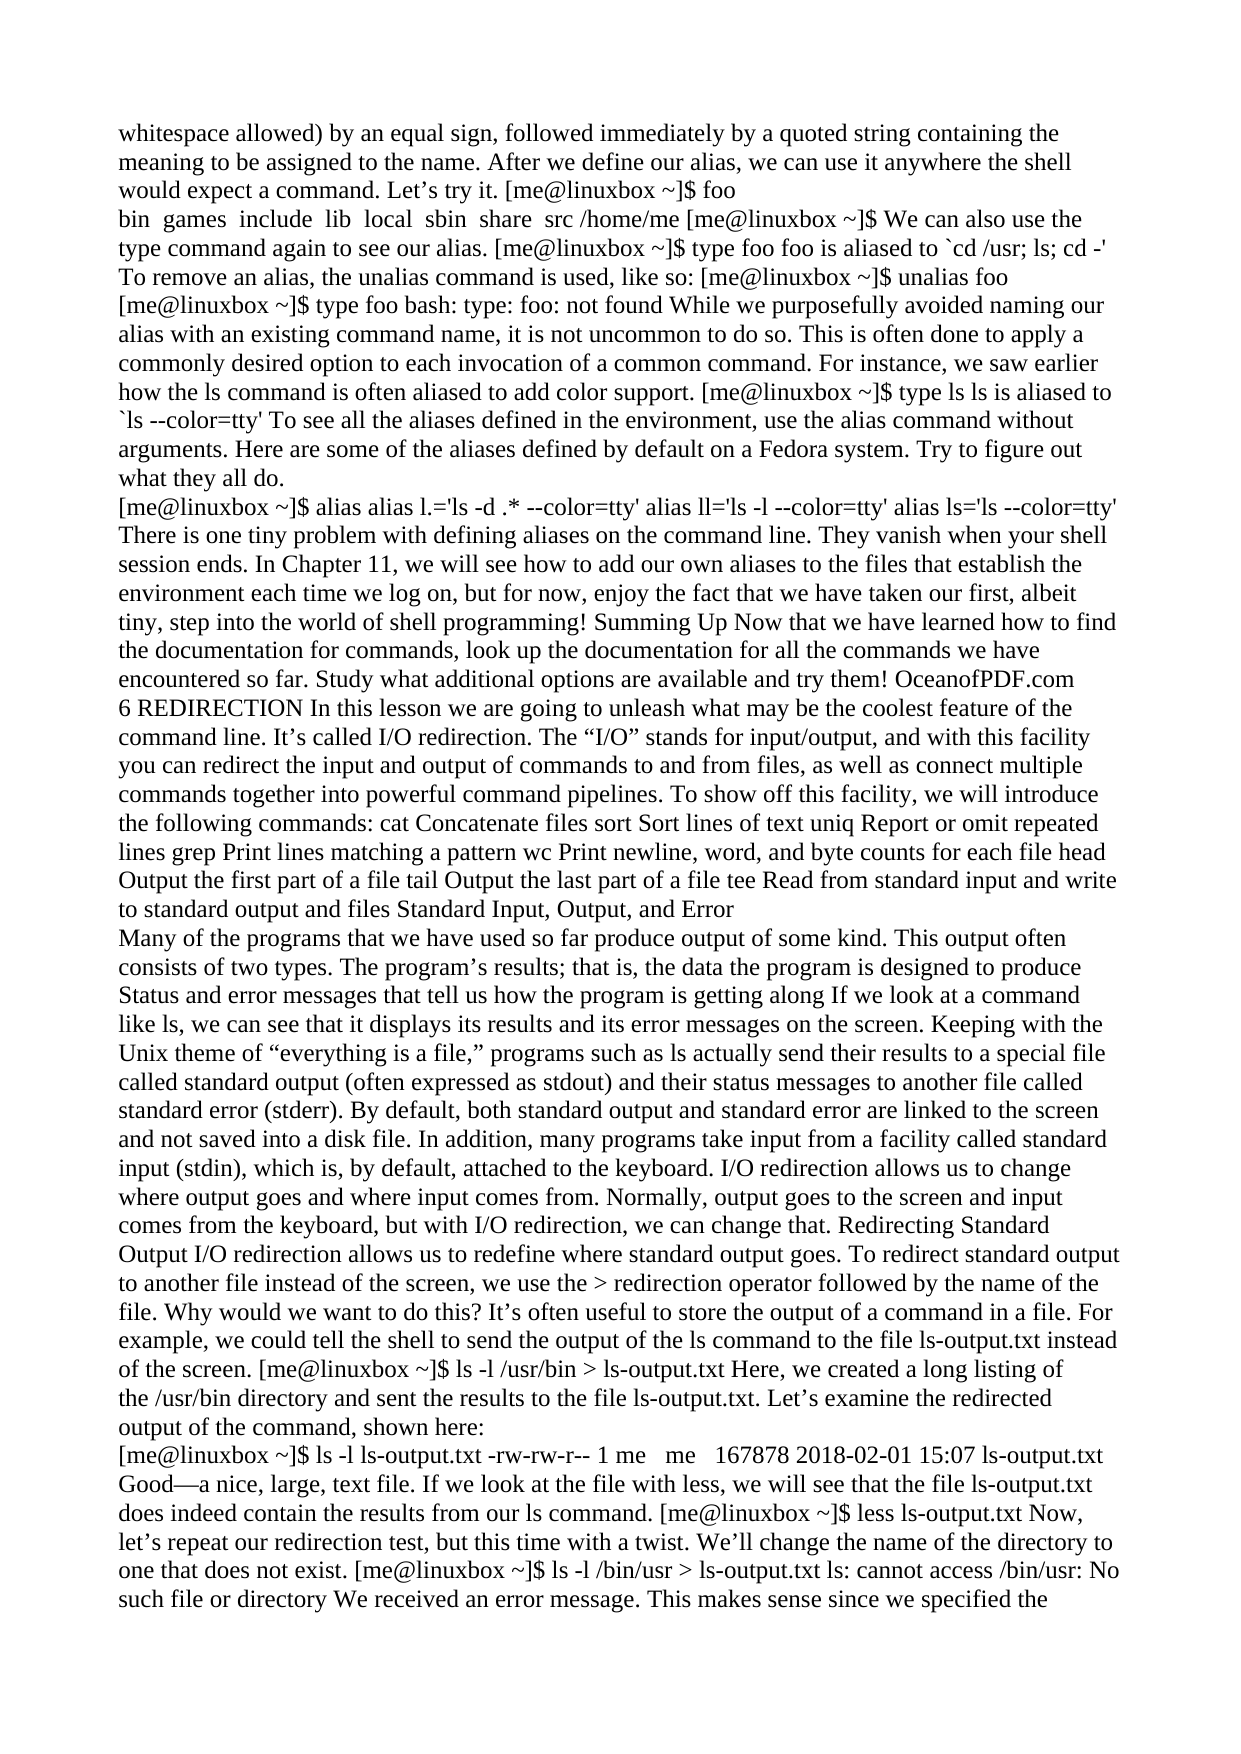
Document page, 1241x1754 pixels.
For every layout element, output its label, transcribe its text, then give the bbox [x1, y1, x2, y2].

text [me@linuxbox ~]$ ls -l ls-output.txt -rw-rw-r-- 1 me me 167878 2018-02-01 15:07 ls-output.txt Good—a nice, large, text file. If we look at the file with less, we will see that the file ls-output.txt does indeed contain the results from our ls command. [me@linuxbox ~]$ less ls-output.txt Now, let’s repeat our redirection test, but this time with a twist. We’ll change the name of the directory to one that does not exist. [me@linuxbox ~]$ ls -l /bin/usr > ls-output.txt ls: cannot access /bin/usr: No such file or directory We received an error message. This makes sense since we specified the [118, 1441, 1122, 1613]
text [me@linuxbox ~]$ alias alias l.='ls -d .* --color=tty' alias ll='ls -l --color=tty' alias ls='ls --color=tty' There is one tiny problem with defining aliases on the command line. They vanish when your shell session ends. In Chapter 11, we will see how to add our own aliases to the files that establish the environment each time we log on, but for now, enjoy the fact that we have taken our first, albeit tiny, step into the world of shell programming! Summing Up Now that we have learned how to find the documentation for commands, look up the documentation for all the commands we have encountered so far. Study what additional options are available and try them! OceanofPDF.com [118, 492, 1122, 693]
text whitespace allowed) by an equal sign, followed immediately by a quoted string containing the meaning to be assigned to the name. After we define our alias, we can use it anywhere the shell would expect a command. Let’s try it. [me@linuxbox ~]$ foo bin games include lib local sbin share src /home/me [me@linuxbox ~]$ We can also use the type command again to see our alias. [me@linuxbox ~]$ type foo foo is aliased to `cd /usr; ls; cd -' To remove an alias, the unalias command is used, like so: [me@linuxbox ~]$ unalias foo [me@linuxbox ~]$ type foo bash: type: foo: not found While we purposefully avoided naming our alias with an existing command name, it is not uncommon to do so. This is often done to apply a commonly desired option to each invocation of a common command. For instance, we saw earlier how the ls command is often aliased to add color support. [me@linuxbox ~]$ type ls ls is aliased to `ls --color=tty' To see all the aliases defined in the environment, use the alias command without arguments. Here are some of the aliases defined by default on a Fedora system. Try to figure out what they all do. [118, 118, 1122, 492]
text 6 REDIRECTION In this lesson we are going to unleash what may be the coolest feature of the command line. It’s called I/O redirection. The “I/O” stands for input/output, and with this facility you can redirect the input and output of commands to and from files, as well as connect multiple commands together into powerful command pipelines. To show off this facility, we will introduce the following commands: cat Concatenate files sort Sort lines of text uniq Report or omit repeated lines grep Print lines matching a pattern wc Print newline, word, and byte counts for each file head Output the first part of a file tail Output the last part of a file tee Read from standard input and write to standard output and files Standard Input, Output, and Error [118, 693, 1122, 923]
text Many of the programs that we have used so far produce output of some kind. This output often consists of two types. The program’s results; that is, the data the program is designed to produce Status and error messages that tell us how the program is getting along If we look at a command like ls, we can see that it displays its results and its error messages on the screen. Keeping with the Unix theme of “everything is a file,” programs such as ls actually send their results to a special file called standard output (often expressed as stdout) and their status messages to another file called standard error (stderr). By default, both standard output and standard error are linked to the screen and not saved into a disk file. In addition, many programs take input from a facility called standard input (stdin), which is, by default, attached to the keyboard. I/O redirection allows us to change where output goes and where input comes from. Normally, output goes to the screen and input comes from the keyboard, but with I/O redirection, we can change that. Redirecting Standard Output I/O redirection allows us to redefine where standard output goes. To redirect standard output to another file instead of the screen, we use the > redirection operator followed by the name of the file. Why would we want to do this? It’s often useful to store the output of a command in a file. For example, we could tell the shell to send the output of the ls command to the file ls-output.txt instead of the screen. [me@linuxbox ~]$ ls -l /usr/bin > ls-output.txt Here, we created a long listing of the /usr/bin directory and sent the results to the file ls-output.txt. Let’s examine the redirected output of the command, shown here: [118, 923, 1122, 1441]
